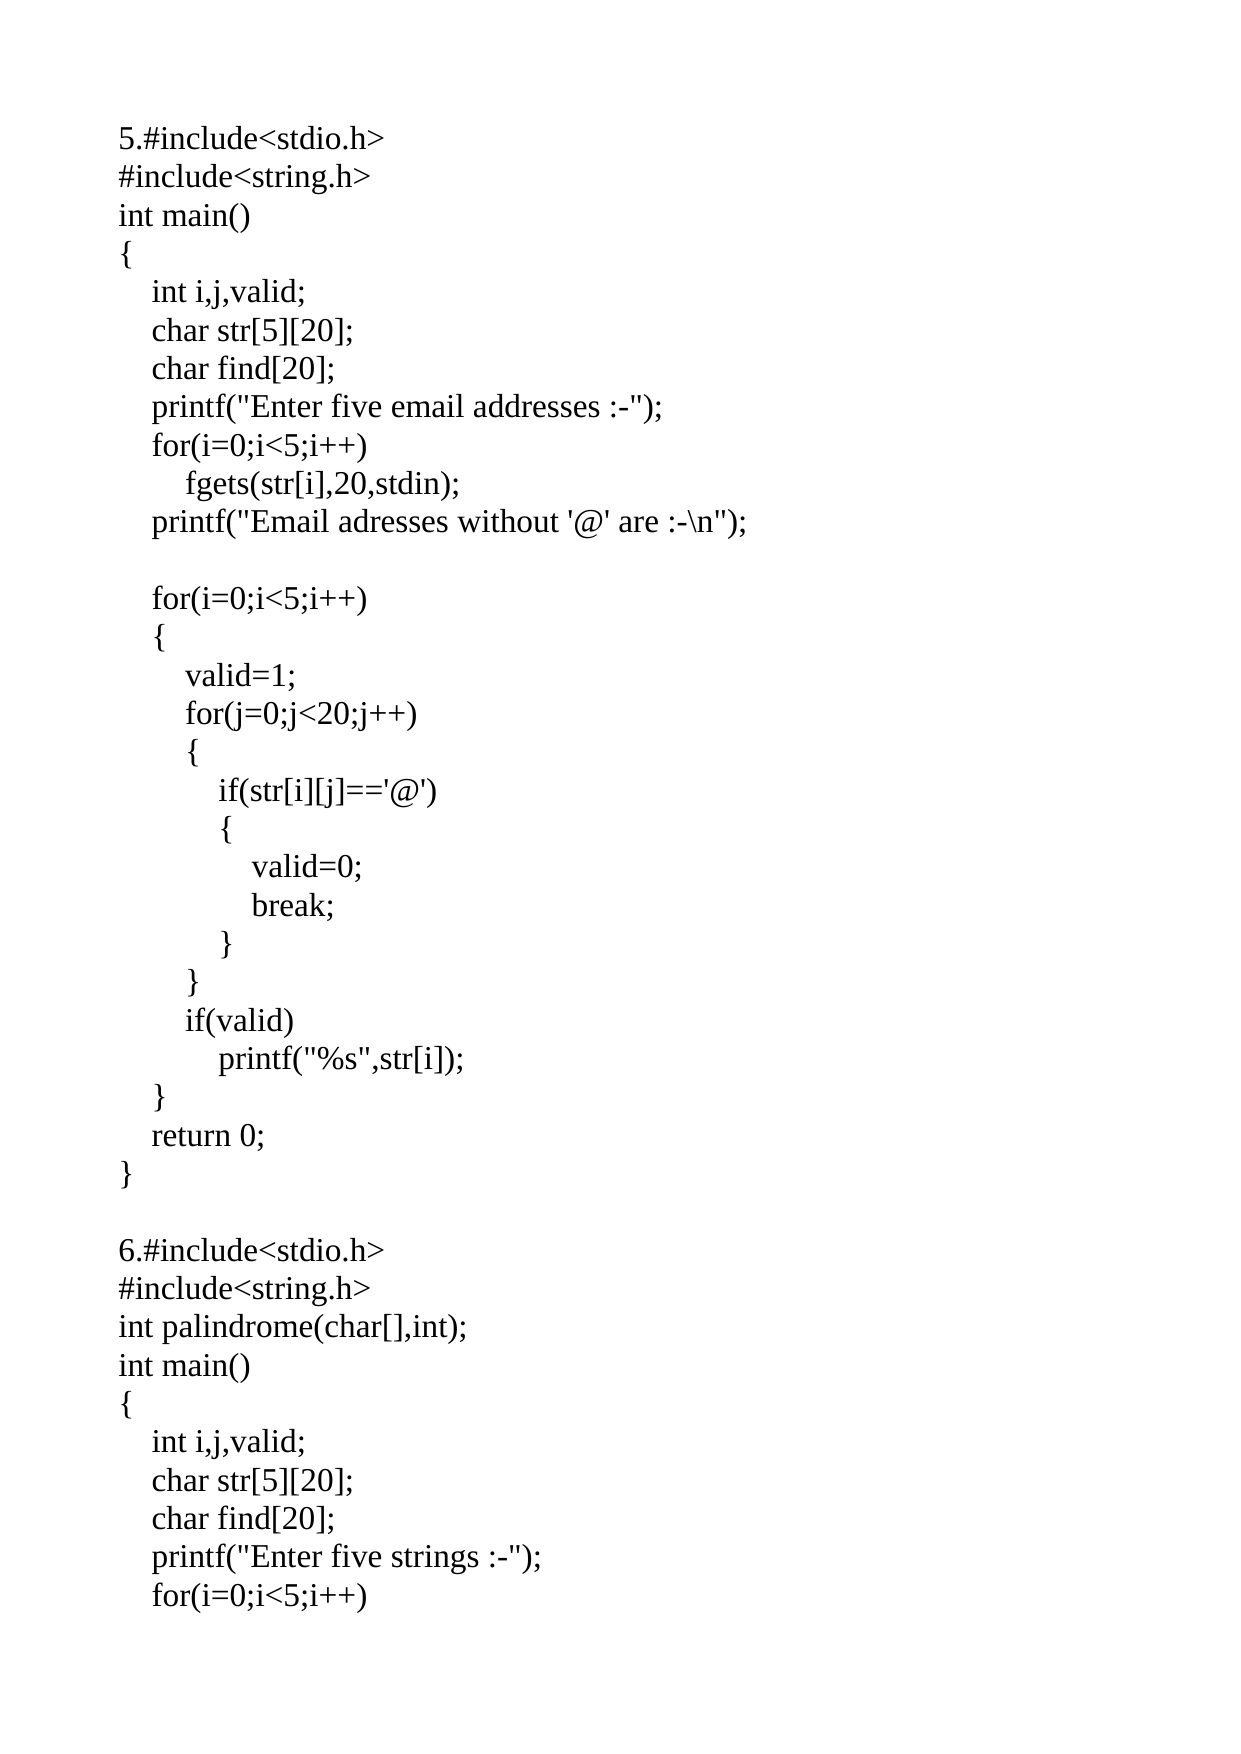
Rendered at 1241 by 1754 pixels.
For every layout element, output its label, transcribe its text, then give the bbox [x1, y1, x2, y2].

text printf("Enter five strings :-"); [118, 1536, 1122, 1575]
text } [118, 923, 1122, 961]
text for(j=0;j<20;j++) [118, 693, 1122, 731]
text int main() [118, 195, 1122, 233]
text int palindrome(char[],int); [118, 1306, 1122, 1345]
text printf("%s",str[i]); [118, 1038, 1122, 1076]
text #include<string.h> [118, 1268, 1122, 1306]
text int main() [118, 1345, 1122, 1383]
text } [118, 1076, 1122, 1115]
text return 0; [118, 1115, 1122, 1153]
text 5.#include<stdio.h> [118, 118, 1122, 156]
text valid=1; [118, 655, 1122, 693]
text char str[5][20]; [118, 310, 1122, 348]
text int i,j,valid; [118, 1421, 1122, 1460]
text 6.#include<stdio.h> [118, 1230, 1122, 1268]
text { [118, 1383, 1122, 1421]
text char str[5][20]; [118, 1460, 1122, 1498]
text if(str[i][j]=='@') [118, 770, 1122, 808]
text if(valid) [118, 1000, 1122, 1038]
text char find[20]; [118, 348, 1122, 386]
text for(i=0;i<5;i++) [118, 1575, 1122, 1613]
text { [118, 808, 1122, 846]
text } [118, 1153, 1122, 1191]
text printf("Email adresses without '@' are :-\n"); [118, 501, 1122, 540]
text { [118, 233, 1122, 271]
text valid=0; [118, 846, 1122, 885]
text break; [118, 885, 1122, 923]
text } [118, 961, 1122, 1000]
text { [118, 616, 1122, 655]
text for(i=0;i<5;i++) [118, 578, 1122, 616]
text int i,j,valid; [118, 271, 1122, 310]
text #include<string.h> [118, 156, 1122, 195]
text { [118, 731, 1122, 770]
text char find[20]; [118, 1498, 1122, 1536]
text for(i=0;i<5;i++) [118, 425, 1122, 463]
text fgets(str[i],20,stdin); [118, 463, 1122, 501]
text printf("Enter five email addresses :-"); [118, 386, 1122, 425]
